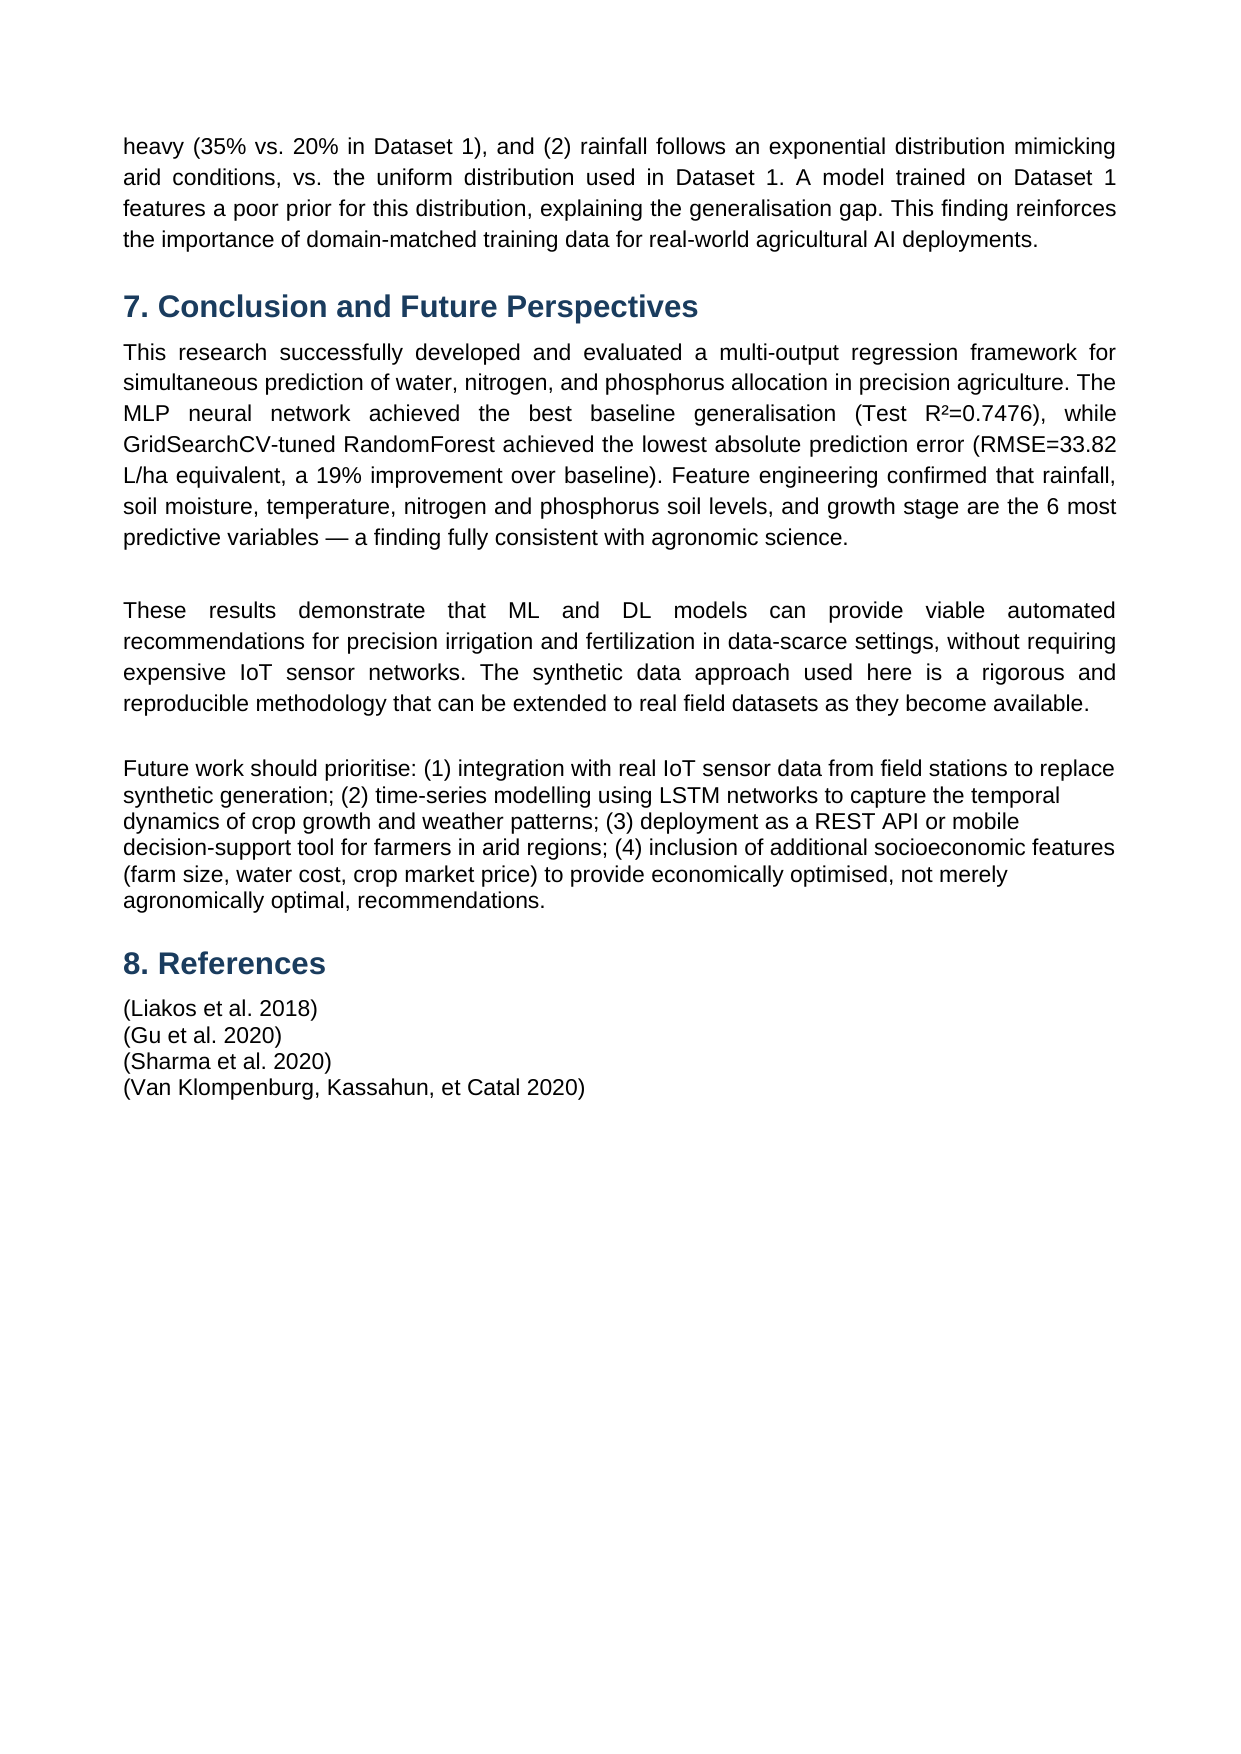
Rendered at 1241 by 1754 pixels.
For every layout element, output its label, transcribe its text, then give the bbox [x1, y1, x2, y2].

text (Sharma et al. 2020) [123, 1048, 1117, 1074]
text (Van Klompenburg, Kassahun, et Catal 2020) [123, 1074, 1117, 1101]
text (Gu et al. 2020) [123, 1022, 1117, 1048]
text Future work should prioritise: (1) integration with real IoT sensor data from field stations to replace synthetic generation; (2) time-series modelling using LSTM networks to capture the temporal dynamics of crop growth and weather patterns; (3) deployment as a REST API or mobile decision-support tool for farmers in arid regions; (4) inclusion of additional socioeconomic features (farm size, water cost, crop market price) to provide economically optimised, not merely agronomically optimal, recommendations. [123, 755, 1117, 913]
subtitle 7. Conclusion and Future Perspectives [123, 288, 1117, 324]
text (Liakos et al. 2018) [123, 995, 1117, 1022]
text This research successfully developed and evaluated a multi-output regression framework for simultaneous prediction of water, nitrogen, and phosphorus allocation in precision agriculture. The MLP neural network achieved the best baseline generalisation (Test R²=0.7476), while GridSearchCV-tuned RandomForest achieved the lowest absolute prediction error (RMSE=33.82 L/ha equivalent, a 19% improvement over baseline). Feature engineering confirmed that rainfall, soil moisture, temperature, nitrogen and phosphorus soil levels, and growth stage are the 6 most predictive variables — a finding fully consistent with agronomic science. [123, 338, 1117, 550]
text heavy (35% vs. 20% in Dataset 1), and (2) rainfall follows an exponential distribution mimicking arid conditions, vs. the uniform distribution used in Dataset 1. A model trained on Dataset 1 features a poor prior for this distribution, explaining the generalisation gap. This finding reinforces the importance of domain-matched training data for real-world agricultural AI deployments. [123, 133, 1117, 252]
subtitle 8. References [123, 945, 1117, 981]
text These results demonstrate that ML and DL models can provide viable automated recommendations for precision irrigation and fertilization in data-scarce settings, without requiring expensive IoT sensor networks. The synthetic data approach used here is a rigorous and reproducible methodology that can be extended to real field datasets as they become available. [123, 597, 1117, 716]
